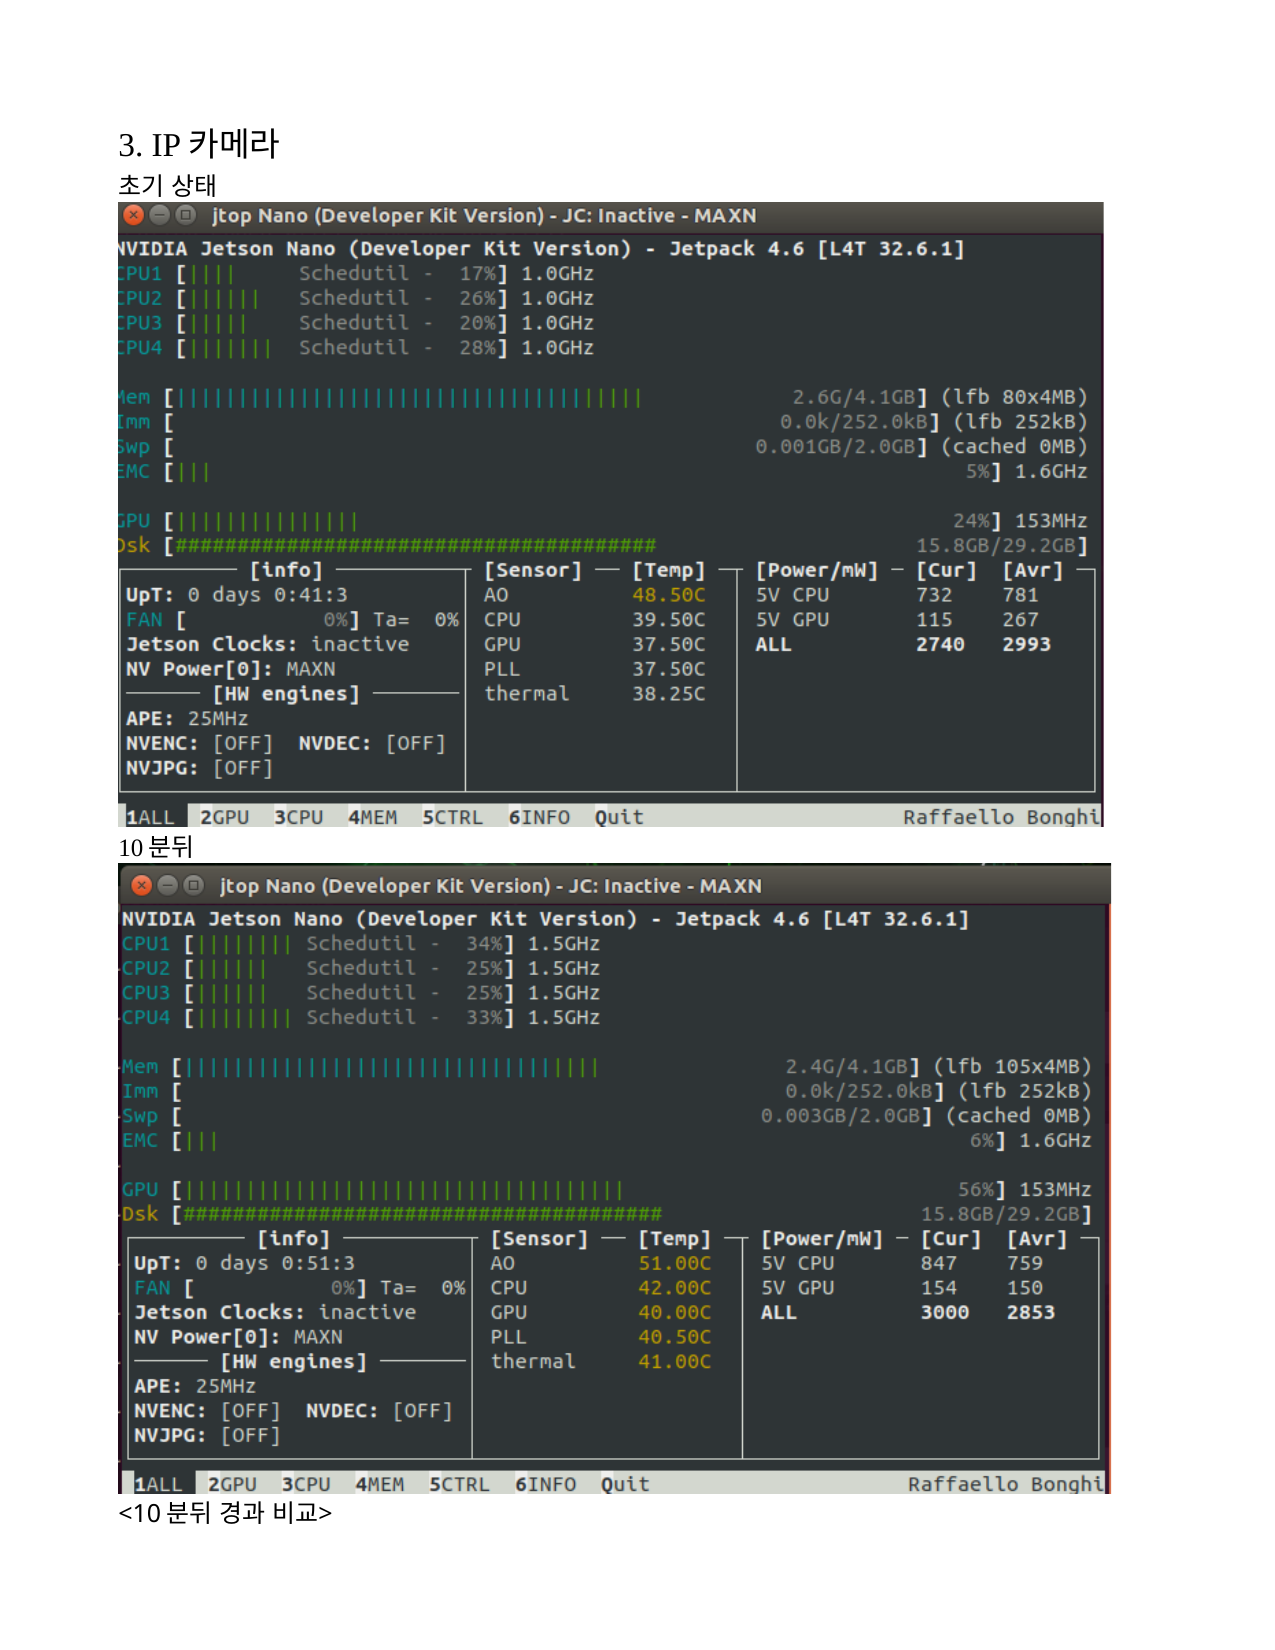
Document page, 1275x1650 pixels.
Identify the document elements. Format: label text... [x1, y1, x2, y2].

text 10분뒤 [118, 827, 1157, 863]
text 3. IP 카메라 [118, 118, 1157, 166]
text <10분뒤 경과 비교> [118, 1493, 1157, 1529]
text 초기 상태 [118, 166, 1157, 203]
